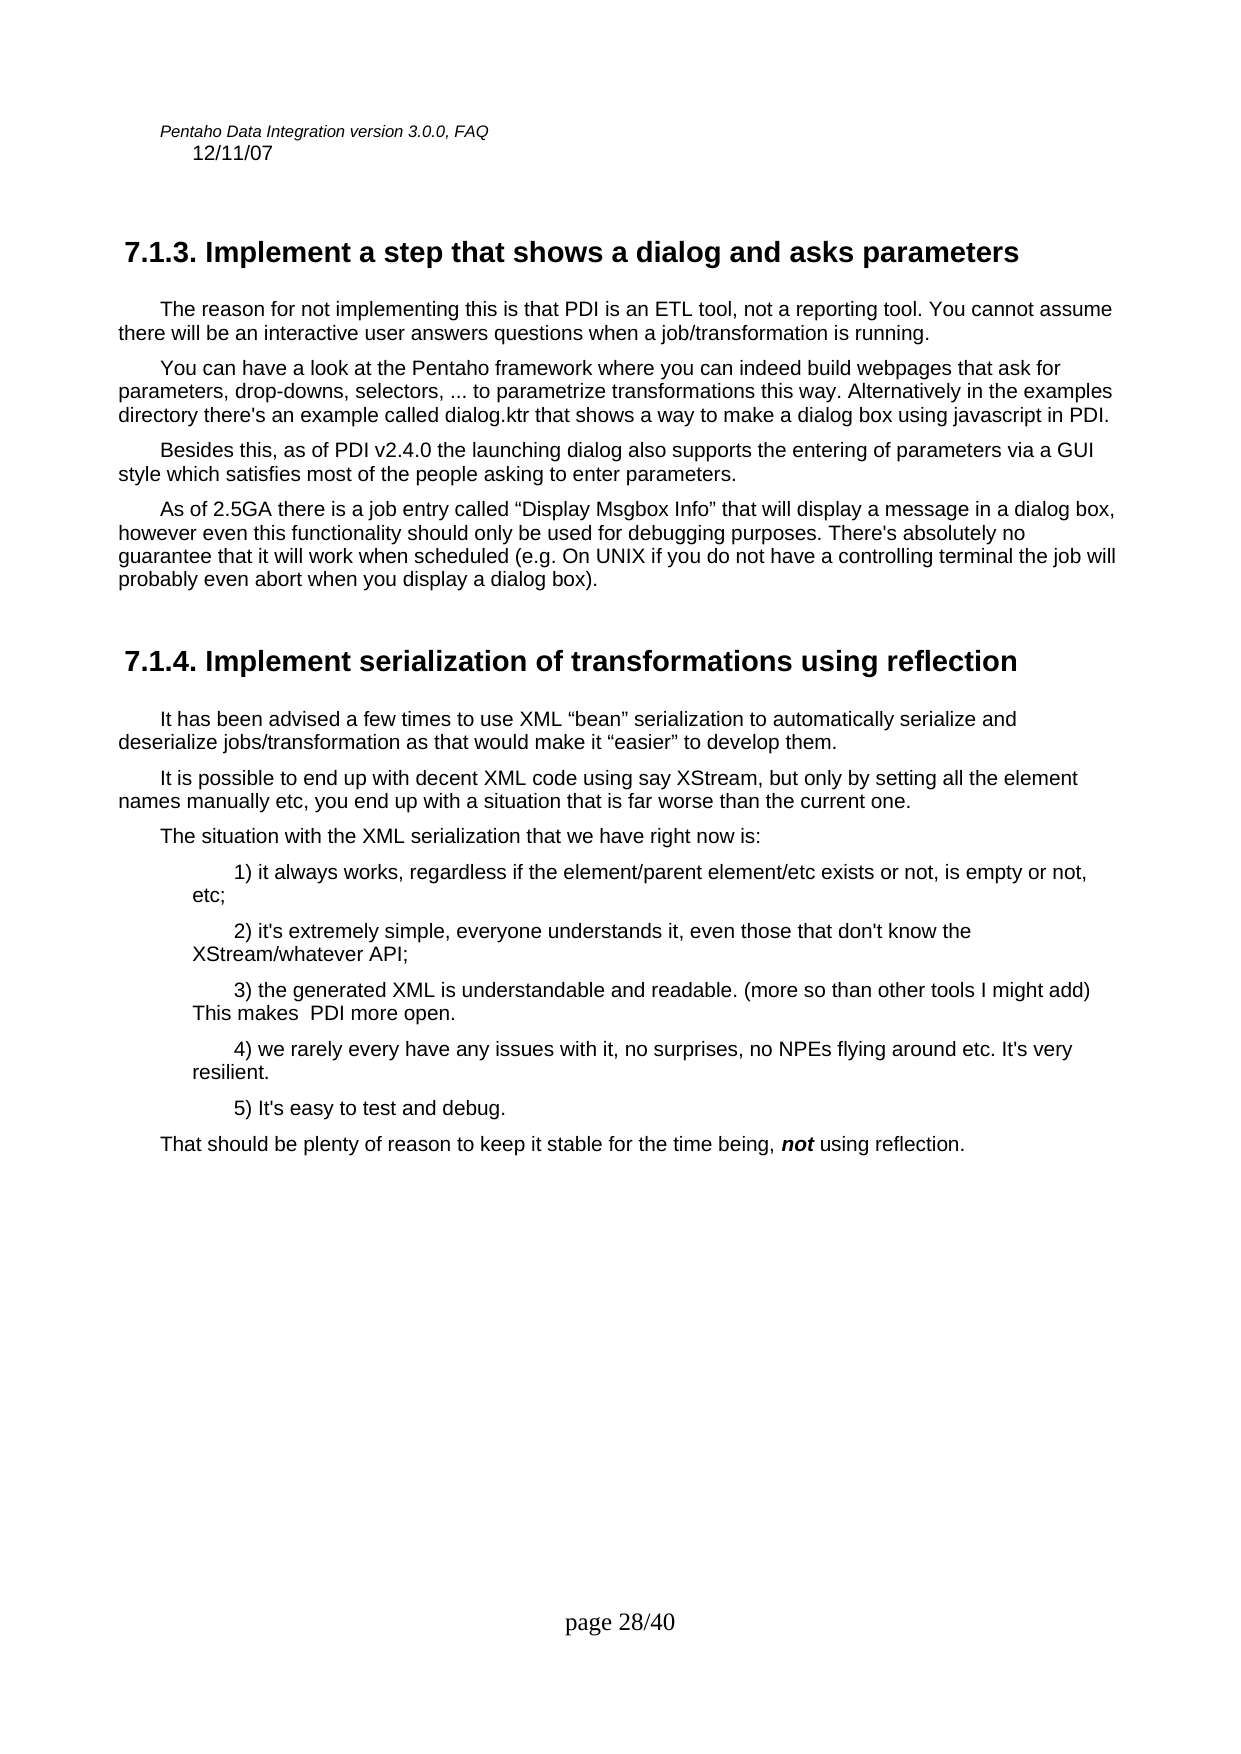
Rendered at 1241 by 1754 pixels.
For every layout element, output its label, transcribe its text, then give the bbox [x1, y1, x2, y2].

text You can have a look at the Pentaho framework where you can indeed build webpages that ask for parameters, drop-downs, selectors, ... to parametrize transformations this way. Alternatively in the examples directory there's an example called dialog.ktr that shows a way to make a dialog box using javascript in PDI. [118, 357, 1122, 426]
text The reason for not implementing this is that PDI is an ETL tool, not a reporting tool. You cannot assume there will be an interactive user answers questions when a job/transformation is running. [118, 298, 1122, 344]
text 2) it's extremely simple, everyone understands it, even those that don't know the XStream/whatever API; [192, 920, 1122, 966]
text Besides this, as of PDI v2.4.0 the launching dialog also supports the entering of parameters via a GUI style which satisfies most of the people asking to enter parameters. [118, 439, 1122, 485]
text It has been advised a few times to use XML “bean” serialization to automatically serialize and deserialize jobs/transformation as that would make it “easier” to develop them. [118, 707, 1122, 753]
text 4) we rarely every have any issues with it, no surprises, no NPEs flying around etc. It's very resilient. [192, 1038, 1122, 1084]
subtitle Implement a step that shows a dialog and asks parameters [124, 236, 1122, 268]
text 3) the generated XML is understandable and readable. (more so than other tools I might add) This makes PDI more open. [192, 979, 1122, 1025]
subtitle Implement serialization of transformations using reflection [124, 645, 1122, 678]
text The situation with the XML serialization that we have right now is: [118, 825, 1122, 848]
text 1) it always works, regardless if the element/parent element/etc exists or not, is empty or not, etc; [192, 861, 1122, 907]
text It is possible to end up with decent XML code using say XStream, but only by setting all the element names manually etc, you end up with a situation that is far worse than the current one. [118, 766, 1122, 812]
text That should be plenty of reason to keep it stable for the time being, not using reflection. [118, 1132, 1122, 1156]
text As of 2.5GA there is a job entry called “Display Msgbox Info” that will display a message in a dialog box, however even this functionality should only be used for debugging purposes. There's absolutely no guarantee that it will work when scheduled (e.g. On UNIX if you do not have a controlling terminal the job will probably even abort when you display a dialog box). [118, 498, 1122, 591]
text 5) It's easy to test and debug. [192, 1097, 1122, 1120]
